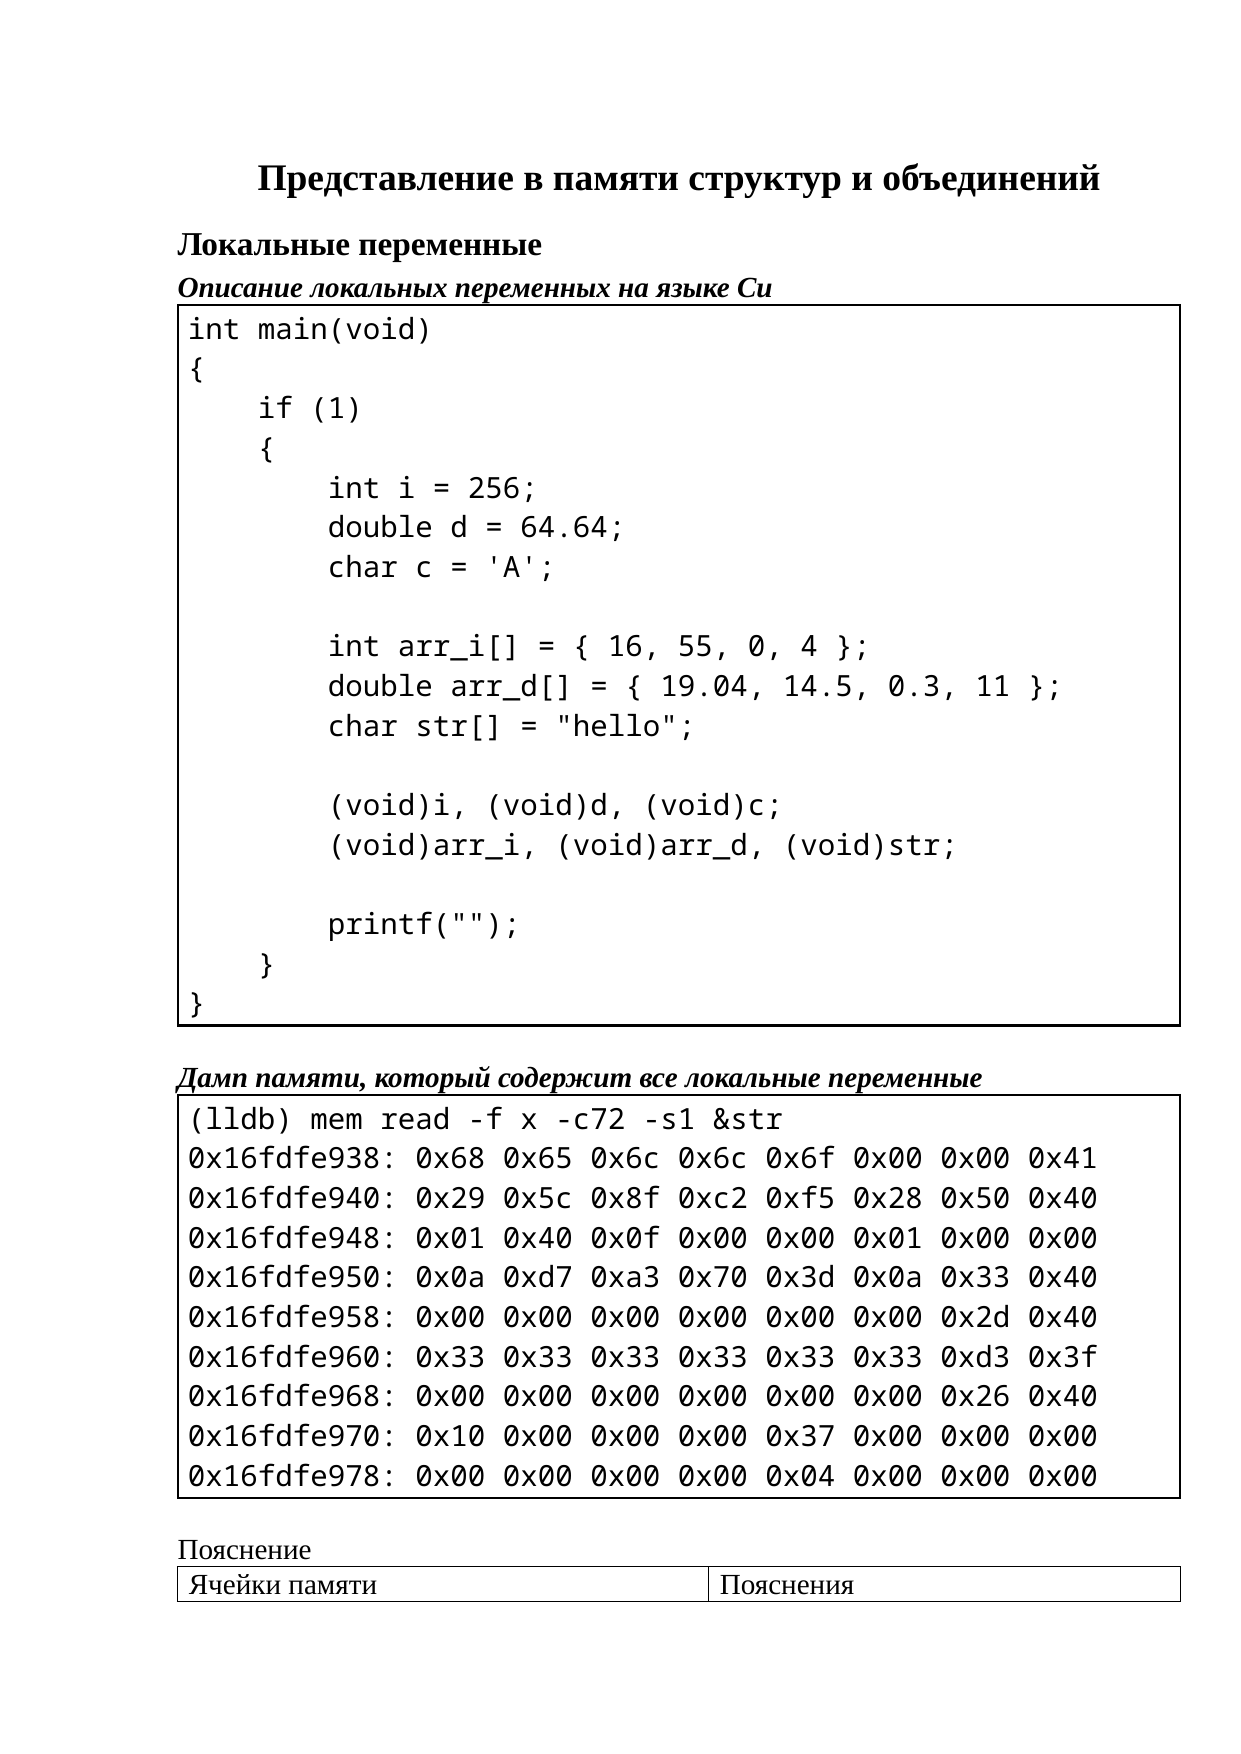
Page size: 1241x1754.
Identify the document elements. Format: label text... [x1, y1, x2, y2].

text 0x16fdfe978: 0x00 0x00 0x00 0x00 0x04 0x00 0x00 0x00 [179, 1451, 1179, 1497]
text int i = 256; [179, 463, 1179, 502]
text } [179, 939, 1179, 979]
text 0x16fdfe950: 0x0a 0xd7 0xa3 0x70 0x3d 0x0a 0x33 0x40 [179, 1252, 1179, 1292]
text double arr_d[] = { 19.04, 14.5, 0.3, 11 }; [179, 661, 1179, 701]
text { [179, 344, 1179, 383]
text { [179, 423, 1179, 463]
text Пояснение [177, 1532, 1181, 1566]
text 0x16fdfe940: 0x29 0x5c 0x8f 0xc2 0xf5 0x28 0x50 0x40 [179, 1173, 1179, 1213]
text 0x16fdfe970: 0x10 0x00 0x00 0x00 0x37 0x00 0x00 0x00 [179, 1411, 1179, 1451]
text int main(void) [179, 306, 1179, 344]
text Описание локальных переменных на языке Си [177, 270, 1181, 304]
text 0x16fdfe948: 0x01 0x40 0x0f 0x00 0x00 0x01 0x00 0x00 [179, 1213, 1179, 1252]
text (void)arr_i, (void)arr_d, (void)str; [179, 820, 1179, 864]
text int arr_i[] = { 16, 55, 0, 4 }; [179, 621, 1179, 661]
subtitle Локальные переменные [177, 224, 1181, 262]
text char str[] = "hello"; [179, 701, 1179, 745]
text 0x16fdfe938: 0x68 0x65 0x6c 0x6c 0x6f 0x00 0x00 0x41 [179, 1133, 1179, 1173]
text char c = 'A'; [179, 542, 1179, 586]
text Дамп памяти, который содержит все локальные переменные [177, 1060, 1181, 1094]
text } [179, 979, 1179, 1024]
text if (1) [179, 383, 1179, 423]
text 0x16fdfe960: 0x33 0x33 0x33 0x33 0x33 0x33 0xd3 0x3f [179, 1332, 1179, 1372]
subtitle Представление в памяти структур и объединений [177, 156, 1181, 199]
table_header Ячейки памяти [178, 1567, 708, 1601]
table_header Пояснения [709, 1567, 1180, 1601]
text printf(""); [179, 899, 1179, 939]
text (lldb) mem read -f x -c72 -s1 &str [179, 1096, 1179, 1133]
text (void)i, (void)d, (void)c; [179, 780, 1179, 820]
text 0x16fdfe958: 0x00 0x00 0x00 0x00 0x00 0x00 0x2d 0x40 [179, 1292, 1179, 1332]
text double d = 64.64; [179, 502, 1179, 542]
text 0x16fdfe968: 0x00 0x00 0x00 0x00 0x00 0x00 0x26 0x40 [179, 1372, 1179, 1411]
